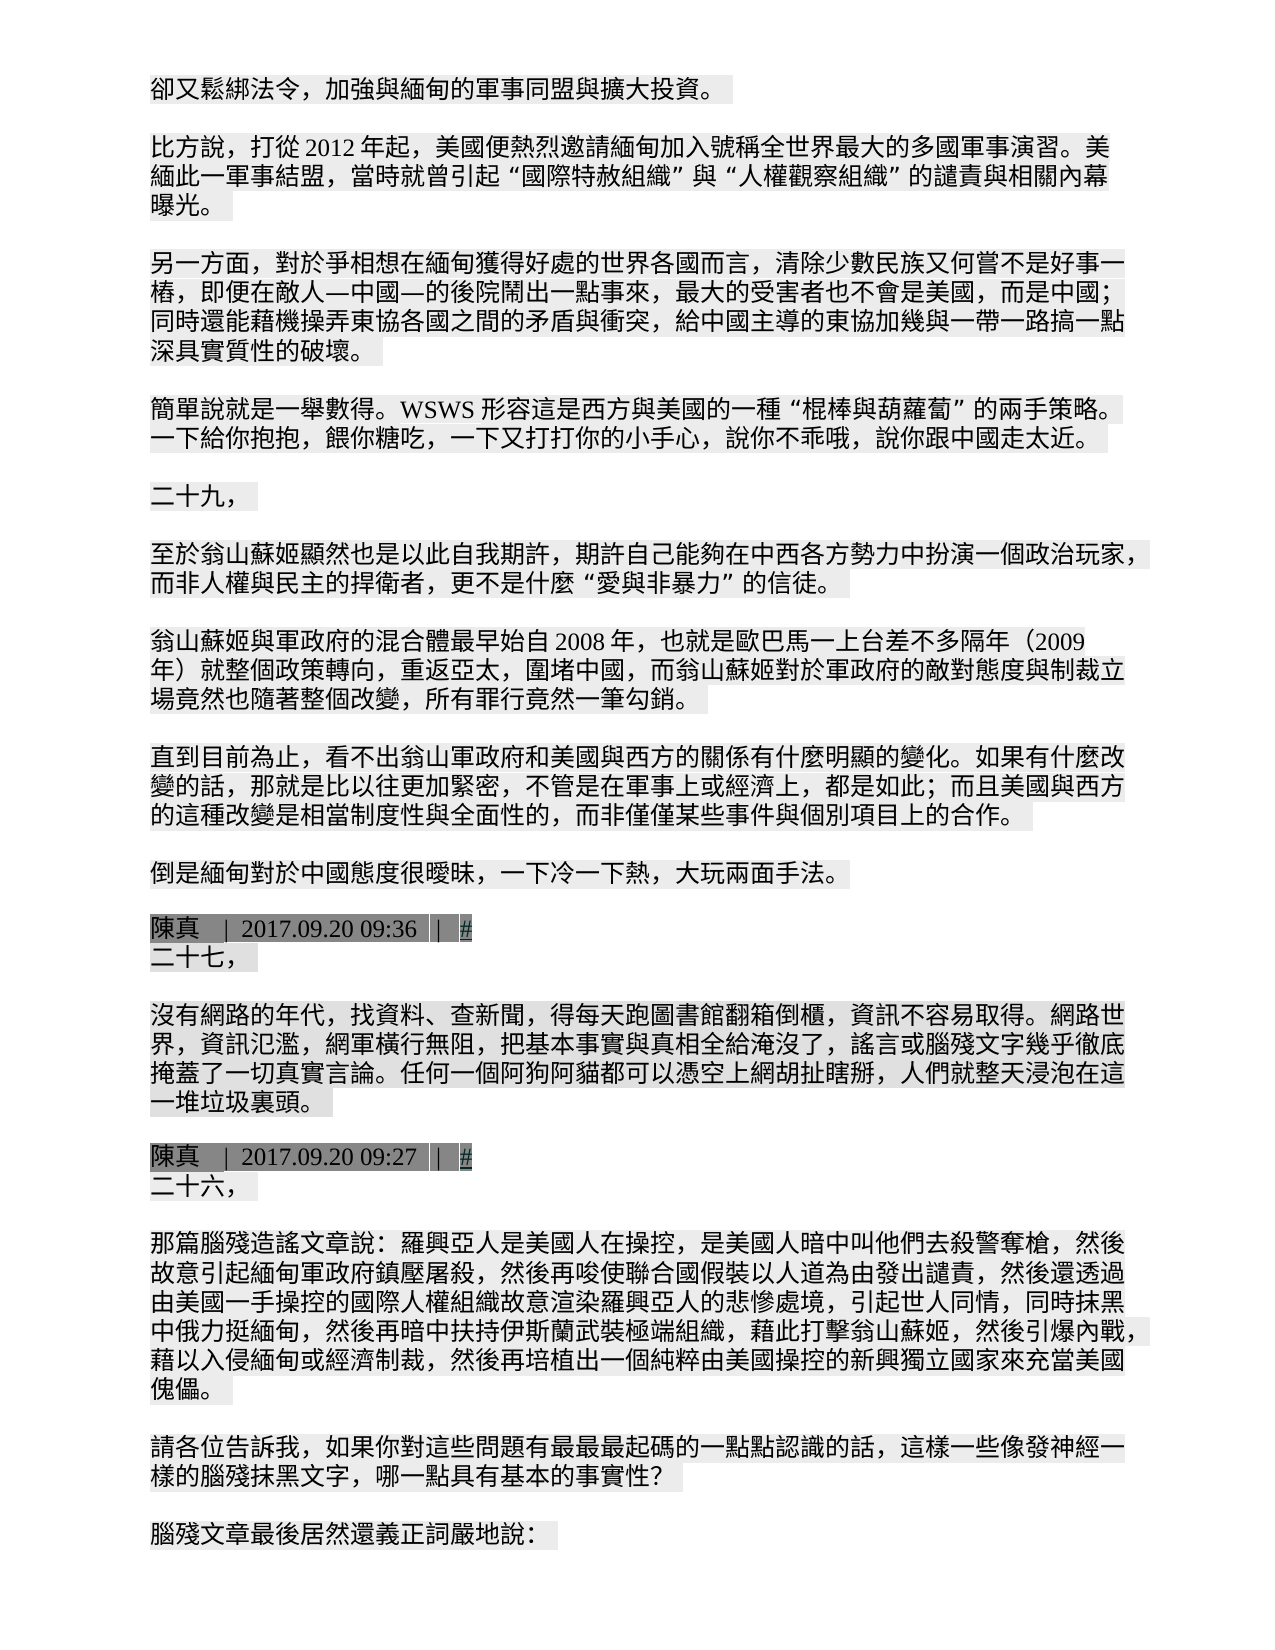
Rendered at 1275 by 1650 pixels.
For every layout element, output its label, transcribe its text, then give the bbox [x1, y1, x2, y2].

text 二十七， 沒有網路的年代，找資料、查新聞，得每天跑圖書館翻箱倒櫃，資訊不容易取得。網路世界，資訊氾濫，網軍橫行無阻，把基本事實與真相全給淹沒了，謠言或腦殘文字幾乎徹底掩蓋了一切真實言論。任何一個阿狗阿貓都可以憑空上網胡扯瞎掰，人們就整天浸泡在這一堆垃圾裏頭。 [150, 943, 1125, 1117]
text 二十八， 緬甸天然資源豐富，人力廉價，戰略地位重要，炙手可熱，世界各大強權與富國爭相加碼投資，努力拉攏翁山主政下的軍政府。翁山蘇姬不但是特定利益階層的代言人，而且也是西方設立的民主與人權遮羞布，製造開明假像，其實緬甸人權與民主之敗壞，更甚以往。 這回之所以上了新聞版面，是因為種族清洗事件太大，加上國際人權團體對於難民的聲援，罕見的人道災難畢竟難以一手完全遮掩，但事實上它還是被嚴重消音了。 主流媒體不痛不癢、互相抄來抄去的的表面性報導，事實上對於翁山緬甸軍政府不但不構成根本性的打擊，對於美國與西方列強而言，反倒又做了一回無本生意，亦即表面上譴責緬甸，實則縱容，同時還能藉此譴責中俄在聯合國的力挺緬甸免於罪行調查，私底下自己卻又鬆綁法令，加強與緬甸的軍事同盟與擴大投資。 比方說，打從2012年起，美國便熱烈邀請緬甸加入號稱全世界最大的多國軍事演習。美緬此一軍事結盟，當時就曾引起 “國際特赦組織” 與 “人權觀察組織” 的譴責與相關內幕曝光。 另一方面，對於爭相想在緬甸獲得好處的世界各國而言，清除少數民族又何嘗不是好事一樁，即便在敵人—中國—的後院鬧出一點事來，最大的受害者也不會是美國，而是中國；同時還能藉機操弄東協各國之間的矛盾與衝突，給中國主導的東協加幾與一帶一路搞一點深具實質性的破壞。 簡單說就是一舉數得。WSWS 形容這是西方與美國的一種 “棍棒與葫蘿蔔” 的兩手策略。一下給你抱抱，餵你糖吃，一下又打打你的小手心，說你不乖哦，說你跟中國走太近。 二十九， 至於翁山蘇姬顯然也是以此自我期許，期許自己能夠在中西各方勢力中扮演一個政治玩家，而非人權與民主的捍衛者，更不是什麼 “愛與非暴力” 的信徒。 翁山蘇姬與軍政府的混合體最早始自2008年，也就是歐巴馬一上台差不多隔年（2009年）就整個政策轉向，重返亞太，圍堵中國，而翁山蘇姬對於軍政府的敵對態度與制裁立場竟然也隨著整個改變，所有罪行竟然一筆勾銷。 直到目前為止，看不出翁山軍政府和美國與西方的關係有什麼明顯的變化。如果有什麼改變的話，那就是比以往更加緊密，不管是在軍事上或經濟上，都是如此；而且美國與西方的這種改變是相當制度性與全面性的，而非僅僅某些事件與個別項目上的合作。 倒是緬甸對於中國態度很曖昧，一下冷一下熱，大玩兩面手法。 [150, 75, 1125, 889]
text 二十六， 那篇腦殘造謠文章說：羅興亞人是美國人在操控，是美國人暗中叫他們去殺警奪槍，然後故意引起緬甸軍政府鎮壓屠殺，然後再唆使聯合國假裝以人道為由發出譴責，然後還透過由美國一手操控的國際人權組織故意渲染羅興亞人的悲慘處境，引起世人同情，同時抹黑中俄力挺緬甸，然後再暗中扶持伊斯蘭武裝極端組織，藉此打擊翁山蘇姬，然後引爆內戰，藉以入侵緬甸或經濟制裁，然後再培植出一個純粹由美國操控的新興獨立國家來充當美國傀儡。 請各位告訴我，如果你對這些問題有最最最起碼的一點點認識的話，這樣一些像發神經一樣的腦殘抹黑文字，哪一點具有基本的事實性？ 腦殘文章最後居然還義正詞嚴地說： “某些國家和狗狗們，無論你們在輿論場如何造謠生事，迷惑眾生。請記得，若開邦不是科索沃，緬甸也不是南斯拉夫，中國更有自己的智慧和實力。” 我最近做夢，夢見： 台獨原來是中國暗中扶持，目的是要讓美國在與中國的外交上感到為難，一方面美國得支持台獨之民主價值，一方面又不能得罪中共，左右都不是，真是好為難啊。如今，中國又再度唆使金三胖出來核試爆攪局，給美國增添難題，一方面美國得努力維持朝鮮半島的穩定與民主繁榮，一方面還得小心被北韓核武攻擊，真是搞得心力交瘁，而中國就藉此機會假裝扮好人，進行調節，黑鍋美國揹，美名我得，真是妙招妙招。 其實，達賴也是中國心腹，表面上與中國過不去，其實是要藉此讓美國卸下心防，以便讓美國人與西方人全中了喇嘛教思想的毒素，從此變得消極，不求上進，而中國就可藉此迅速壯大，真是妙招妙招。 這是我做夢夢到的，原來兩岸議題如此複雜，算計頗深，想想也還頗有幾分道理，也算是一種難能可貴的觀點，值得大家深思。 [150, 1172, 1125, 1550]
text 陳真 | 2017.09.20 09:27 | # [150, 1142, 1125, 1172]
text 陳真 | 2017.09.20 09:36 | # [150, 914, 1125, 943]
